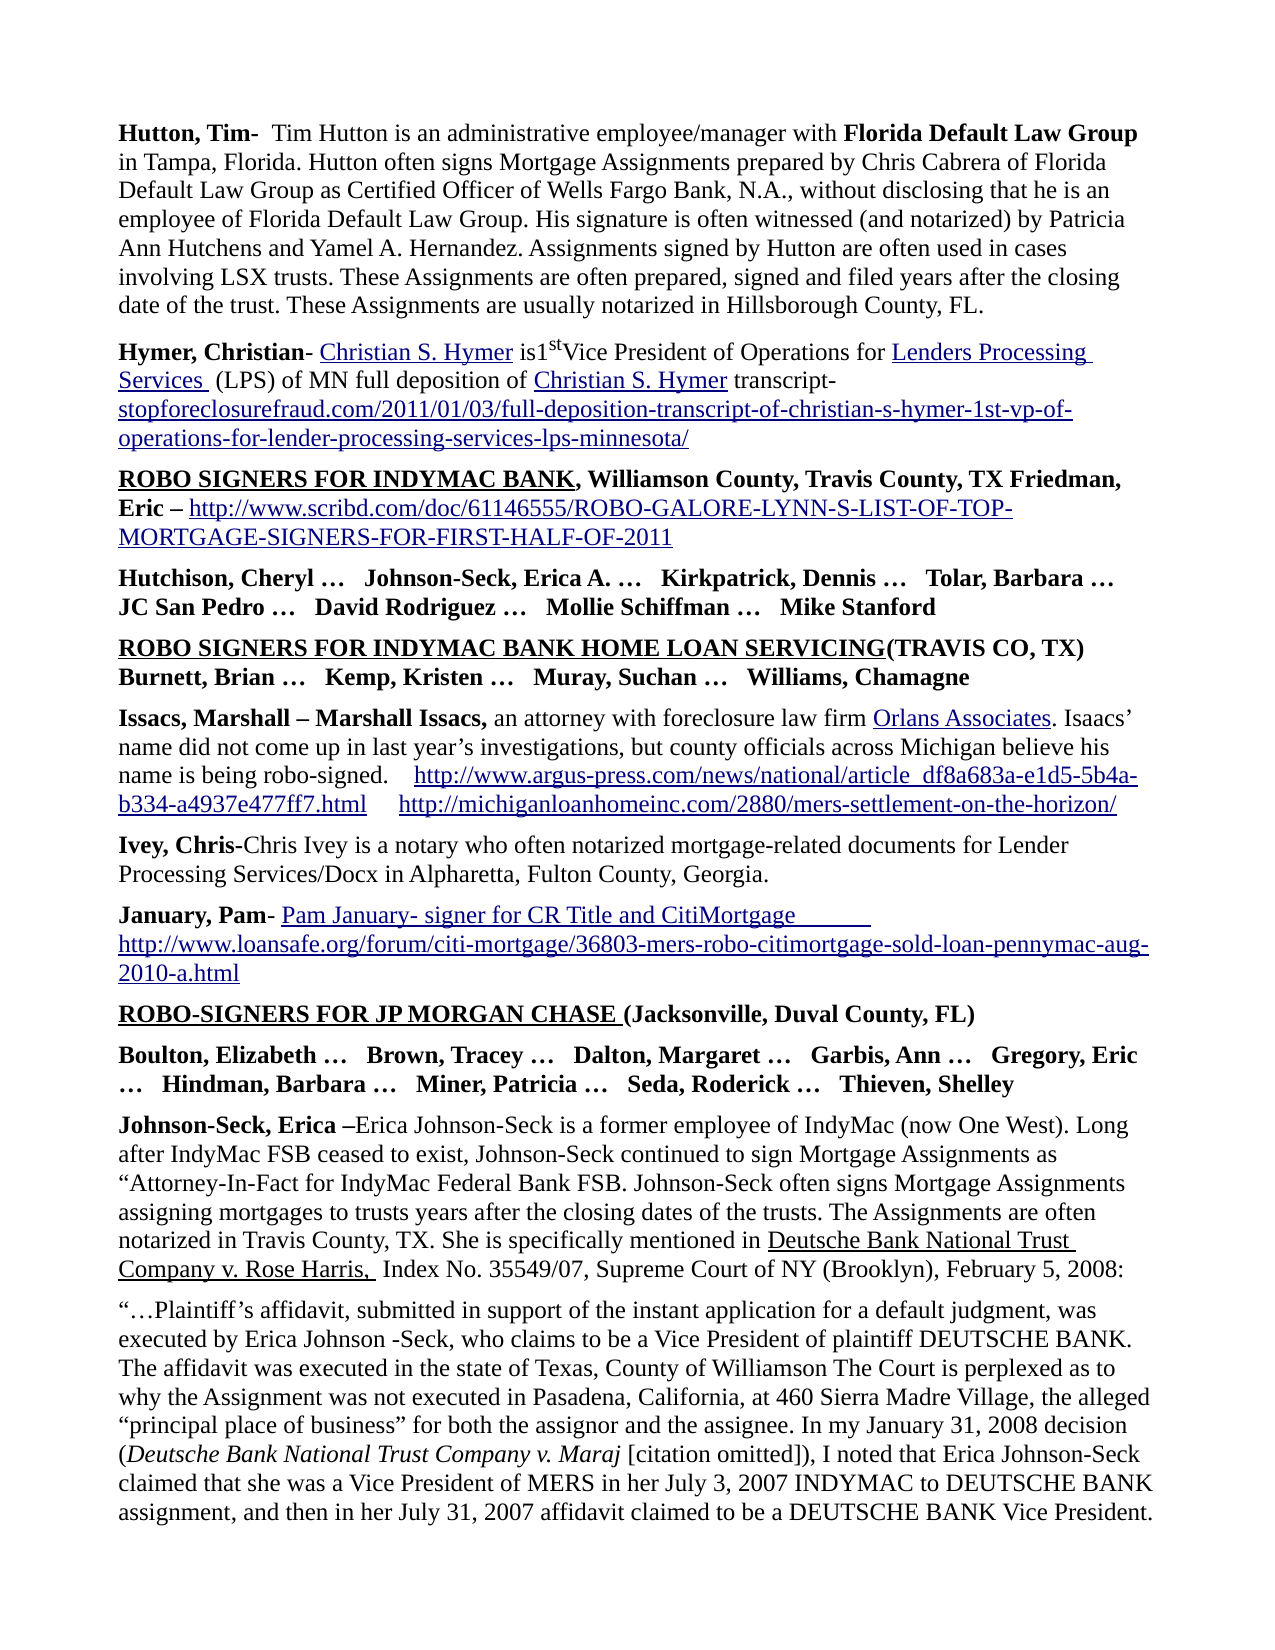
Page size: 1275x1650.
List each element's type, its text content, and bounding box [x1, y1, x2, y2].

text Boulton, Elizabeth … Brown, Tracey … Dalton, Margaret … Garbis, Ann … Gregory, Eric … Hindman, Barbara … Miner, Patricia … Seda, Roderick … Thieven, Shelley [118, 1040, 1157, 1098]
text ROBO SIGNERS FOR INDYMAC BANK, Williamson County, Travis County, TX Friedman, Eric – http://www.scribd.com/doc/61146555/ROBO-GALORE-LYNN-S-LIST-OF-TOP-MORTGAGE-SIGNERS-FOR-FIRST-HALF-OF-2011 [118, 464, 1157, 550]
text Hymer, Christian- Christian S. Hymer is1stVice President of Operations for Lenders Processing Services (LPS) of MN full deposition of Christian S. Hymer transcript- stopforeclosurefraud.com/2011/01/03/full-deposition-transcript-of-christian-s-hymer-1st-vp-of-operations-for-lender-processing-services-lps-minnesota/ [118, 332, 1157, 452]
text ROBO SIGNERS FOR INDYMAC BANK HOME LOAN SERVICING(TRAVIS CO, TX) Burnett, Brian … Kemp, Kristen … Muray, Suchan … Williams, Chamagne [118, 633, 1157, 690]
text Ivey, Chris-Chris Ivey is a notary who often notarized mortgage-related documents for Lender Processing Services/Docx in Alpharetta, Fulton County, Georgia. [118, 830, 1157, 888]
text Johnson-Seck, Erica –Erica Johnson-Seck is a former employee of IndyMac (now One West). Long after IndyMac FSB ceased to exist, Johnson-Seck continued to sign Mortgage Assignments as “Attorney-In-Fact for IndyMac Federal Bank FSB. Johnson-Seck often signs Mortgage Assignments assigning mortgages to trusts years after the closing dates of the trusts. The Assignments are often notarized in Travis County, TX. She is specifically mentioned in Deutsche Bank National Trust Company v. Rose Harris, Index No. 35549/07, Supreme Court of NY (Brooklyn), February 5, 2008: [118, 1110, 1157, 1283]
text January, Pam- Pam January- signer for CR Title and CitiMortgage http://www.loansafe.org/forum/citi-mortgage/36803-mers-robo-citimortgage-sold-loan-pennymac-aug-2010-a.html [118, 900, 1157, 987]
text Hutchison, Cheryl … Johnson-Seck, Erica A. … Kirkpatrick, Dennis … Tolar, Barbara … JC San Pedro … David Rodriguez … Mollie Schiffman … Mike Stanford [118, 563, 1157, 620]
text Issacs, Marshall – Marshall Issacs, an attorney with foreclosure law firm Orlans Associates. Isaacs’ name did not come up in last year’s investigations, but county officials across Michigan believe his name is being robo-signed. http://www.argus-press.com/news/national/article_df8a683a-e1d5-5b4a-b334-a4937e477ff7.html http://michiganloanhomeinc.com/2880/mers-settlement-on-the-horizon/ [118, 703, 1157, 818]
text “…Plaintiff’s affidavit, submitted in support of the instant application for a default judgment, was executed by Erica Johnson -Seck, who claims to be a Vice President of plaintiff DEUTSCHE BANK. The affidavit was executed in the state of Texas, County of Williamson The Court is perplexed as to why the Assignment was not executed in Pasadena, California, at 460 Sierra Madre Village, the alleged “principal place of business” for both the assignor and the assignee. In my January 31, 2008 decision (Deutsche Bank National Trust Company v. Maraj [citation omitted]), I noted that Erica Johnson-Seck claimed that she was a Vice President of MERS in her July 3, 2007 INDYMAC to DEUTSCHE BANK assignment, and then in her July 31, 2007 affidavit claimed to be a DEUTSCHE BANK Vice President. [118, 1295, 1157, 1525]
text ROBO-SIGNERS FOR JP MORGAN CHASE (Jacksonville, Duval County, FL) [118, 999, 1157, 1028]
text Hutton, Tim- Tim Hutton is an administrative employee/manager with Florida Default Law Group in Tampa, Florida. Hutton often signs Mortgage Assignments prepared by Chris Cabrera of Florida Default Law Group as Certified Officer of Wells Fargo Bank, N.A., without disclosing that he is an employee of Florida Default Law Group. His signature is often witnessed (and notarized) by Patricia Ann Hutchens and Yamel A. Hernandez. Assignments signed by Hutton are often used in cases involving LSX trusts. These Assignments are often prepared, signed and filed years after the closing date of the trust. These Assignments are usually notarized in Hillsborough County, FL. [118, 118, 1157, 319]
